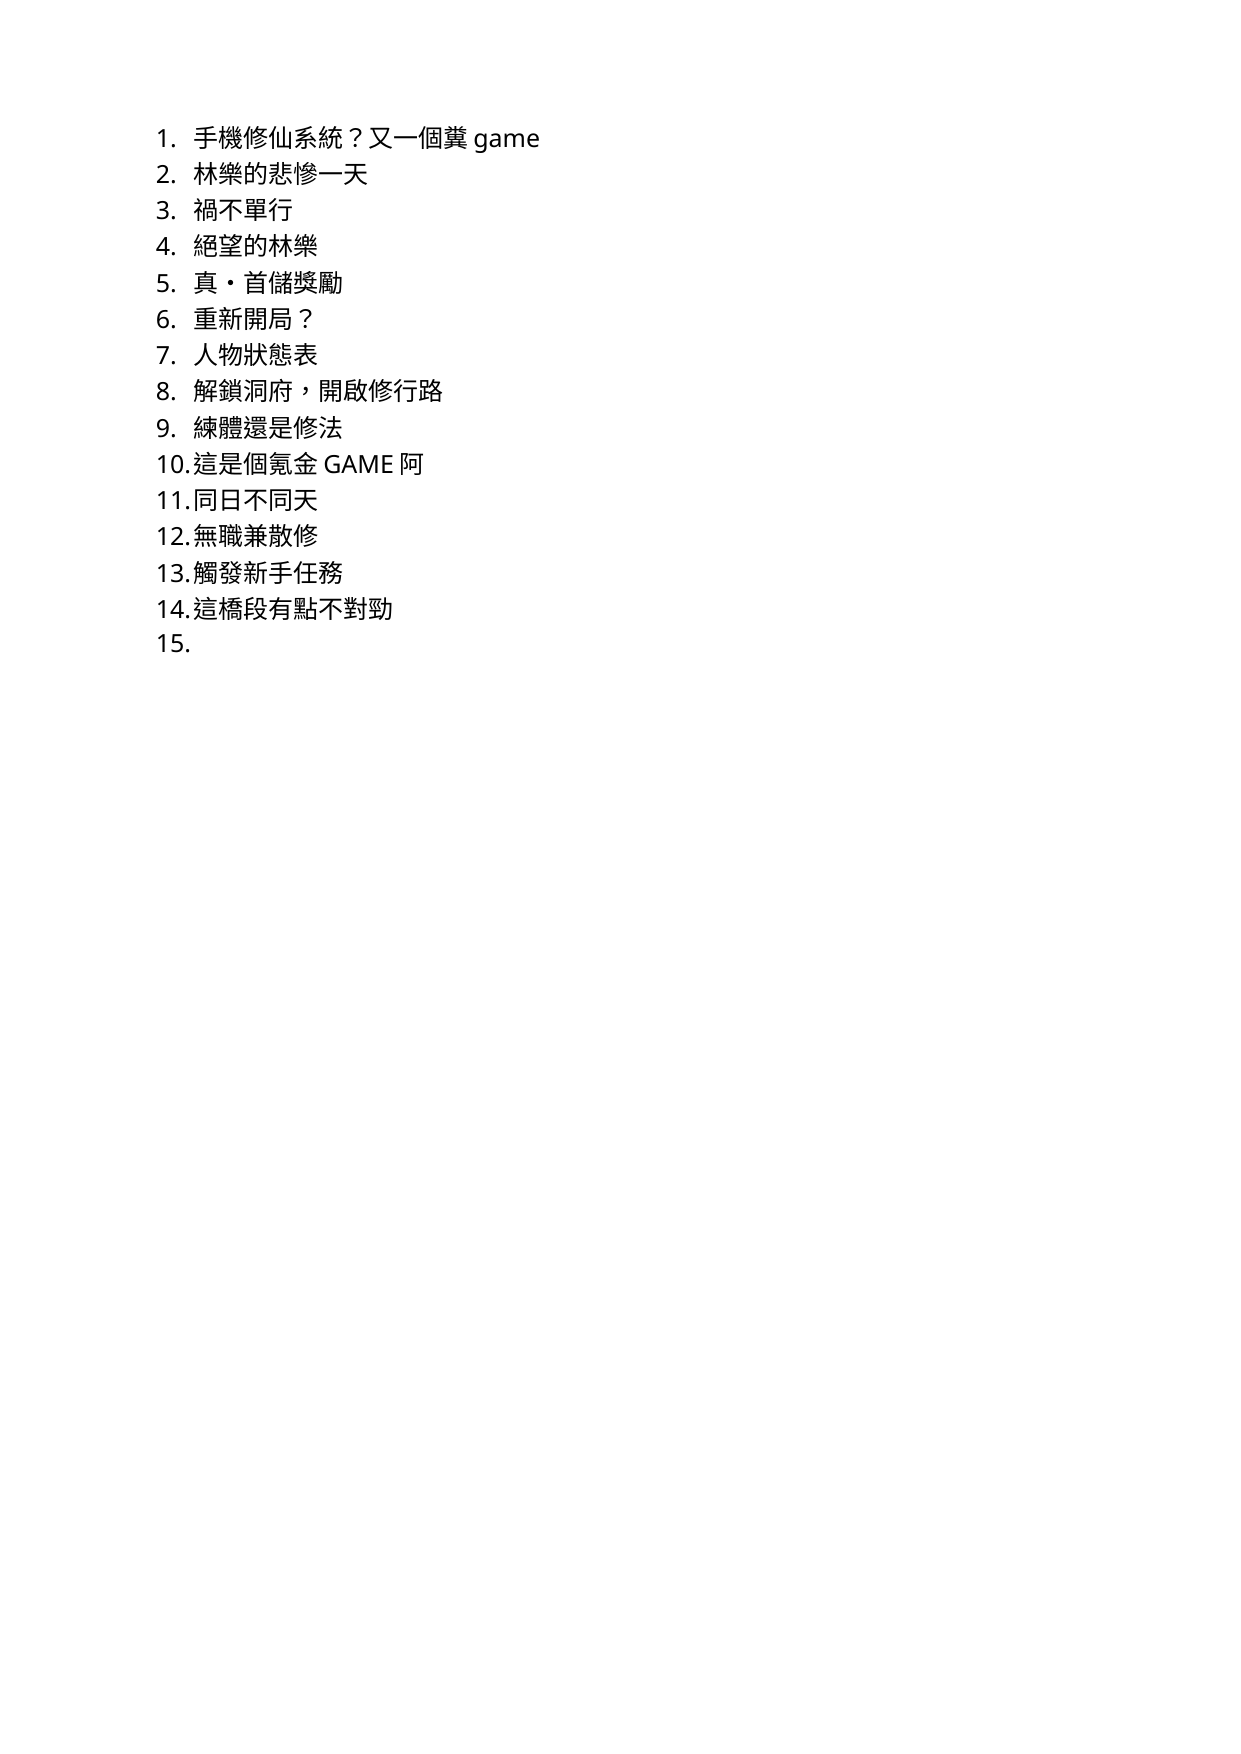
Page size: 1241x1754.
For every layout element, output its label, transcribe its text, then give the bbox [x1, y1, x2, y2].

list 重新開局？ [156, 299, 1122, 336]
list 無職兼散修 [156, 517, 1122, 553]
list 解鎖洞府，開啟修行路 [156, 372, 1122, 408]
list 林樂的悲慘一天 [156, 154, 1122, 191]
list 人物狀態表 [156, 336, 1122, 372]
list 這是個氪金GAME阿 [156, 444, 1122, 481]
list 真‧首儲獎勵 [156, 263, 1122, 299]
list 絕望的林樂 [156, 227, 1122, 263]
list 觸發新手任務 [156, 553, 1122, 589]
list 手機修仙系統？又一個糞game [156, 118, 1122, 154]
list 同日不同天 [156, 481, 1122, 517]
list 這橋段有點不對勁 [156, 589, 1122, 626]
list 禍不單行 [156, 191, 1122, 227]
list 練體還是修法 [156, 408, 1122, 444]
